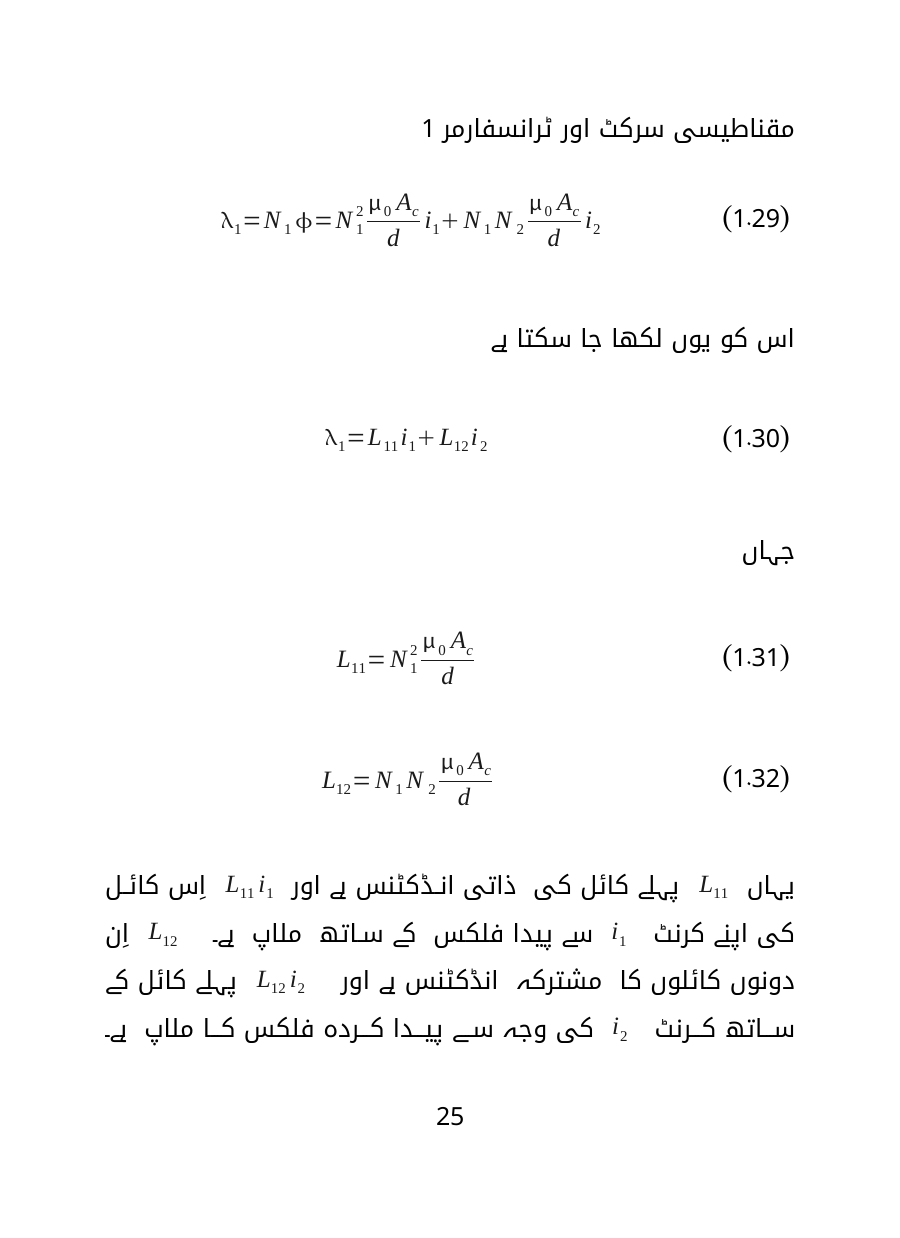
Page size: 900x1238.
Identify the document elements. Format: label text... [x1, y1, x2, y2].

table_header [105, 621, 698, 708]
text جہاں [105, 527, 795, 575]
table_header [105, 183, 707, 269]
text اس کو یوں لکھا جا سکتا ہے [105, 316, 795, 363]
table_header [105, 742, 701, 829]
text یہاںپہلے کائل کی ذاتی انڈکٹنس ہے اوراِس کائل کی اپنے کرنٹ سے پیدا فلکس کے ساتھ ملاپ ہے۔ اِن دونوں کائلوں کا مشترکہ انڈکٹنس ہے اور پہلے کائل کے ساتھ کرنٹ کی وجہ سے پیدا کردہ فلکس کا ملاپ ہے۔ بالکل اسی طرح ہم دوسرے کائل کے لئے لکھ سکتے ہیں [105, 863, 795, 1052]
table_header (1.30) [698, 410, 795, 481]
table_header (1.31) [698, 621, 795, 708]
table_header (1.29) [707, 183, 795, 269]
table_header (1.32) [701, 742, 795, 829]
table_header [105, 410, 698, 481]
